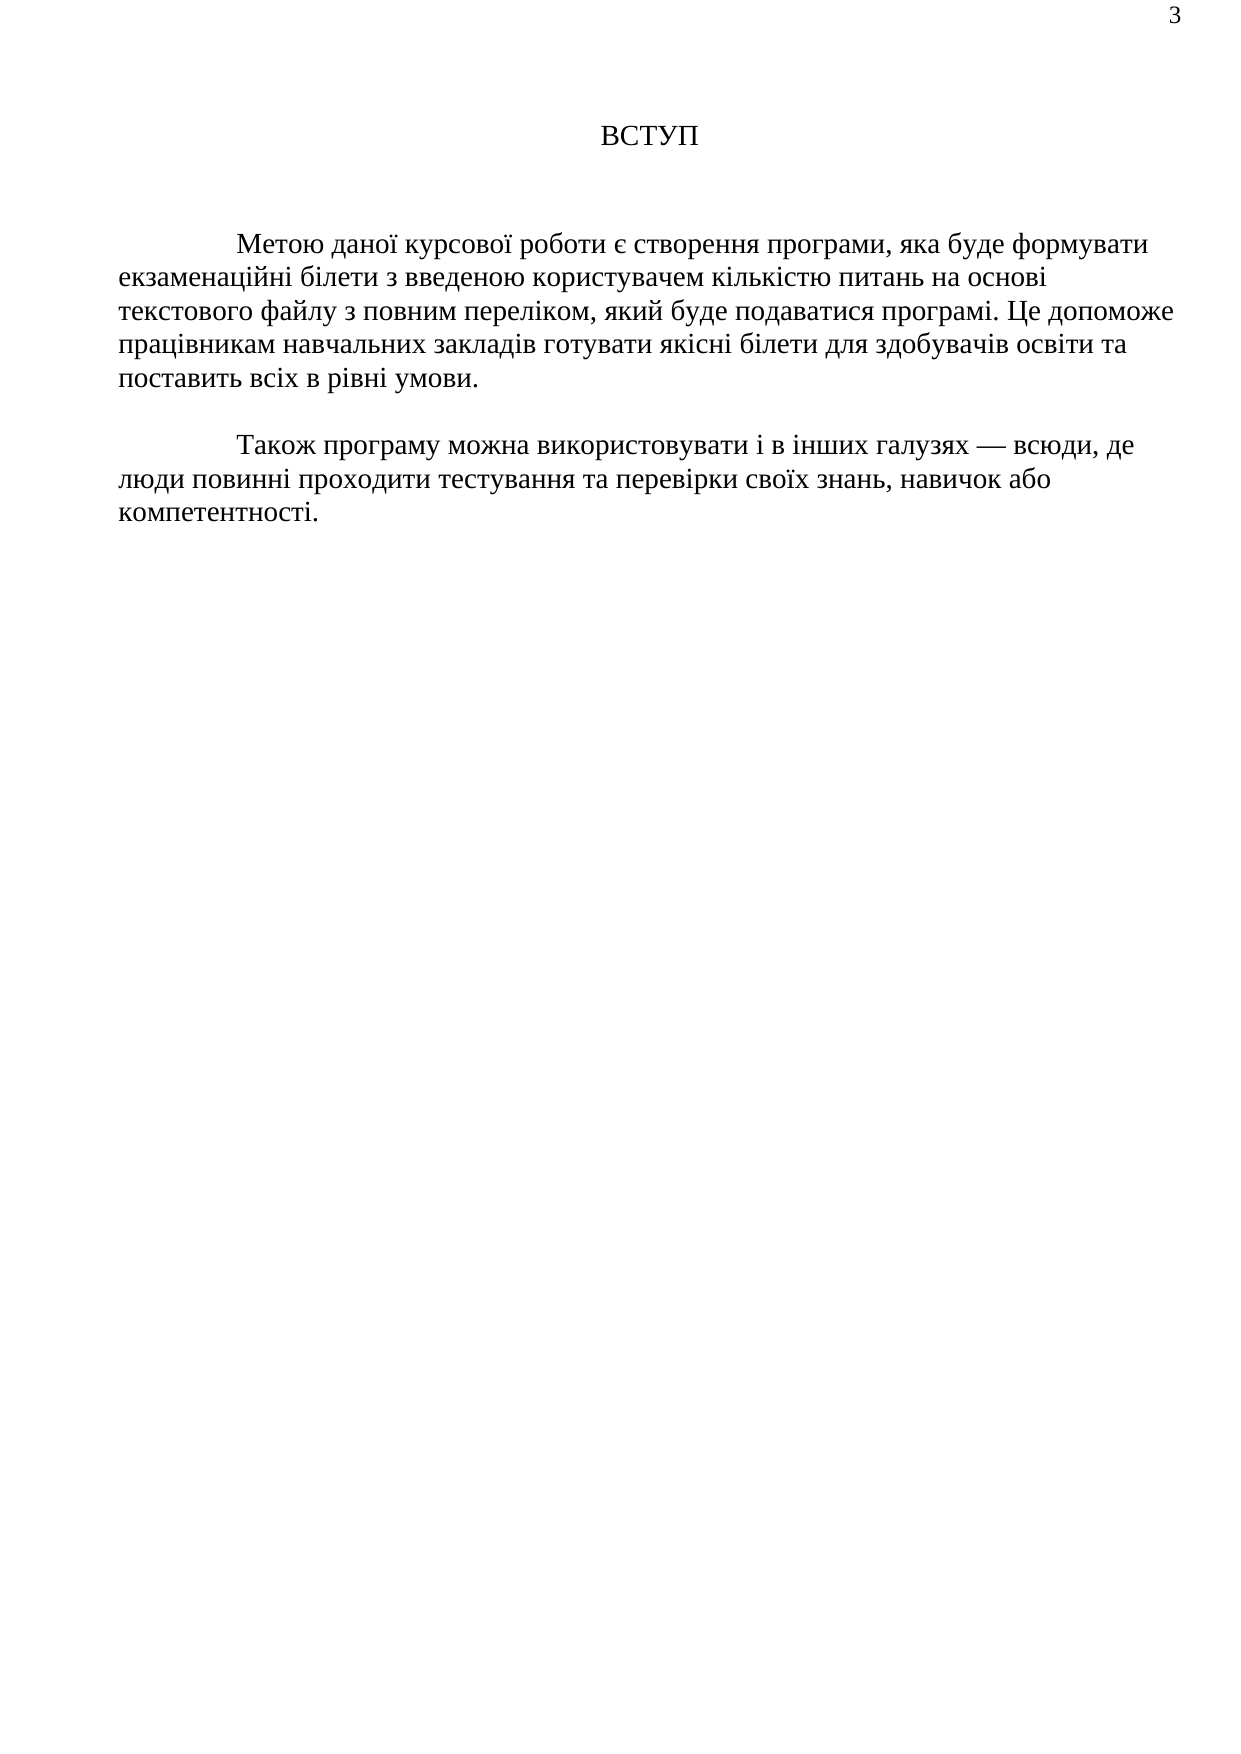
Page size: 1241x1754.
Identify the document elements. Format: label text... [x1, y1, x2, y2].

subtitle ВСТУП [118, 118, 1181, 152]
text Метою даної курсової роботи є створення програми, яка буде формувати екзаменаційні білети з введеною користувачем кількістю питань на основі текстового файлу з повним переліком, який буде подаватися програмі. Це допоможе працівникам навчальних закладів готувати якісні білети для здобувачів освіти та поставить всіх в рівні умови. [118, 226, 1181, 394]
text Також програму можна використовувати і в інших галузях — всюди, де люди повинні проходити тестування та перевірки своїх знань, навичок або компетентності. [118, 427, 1181, 528]
